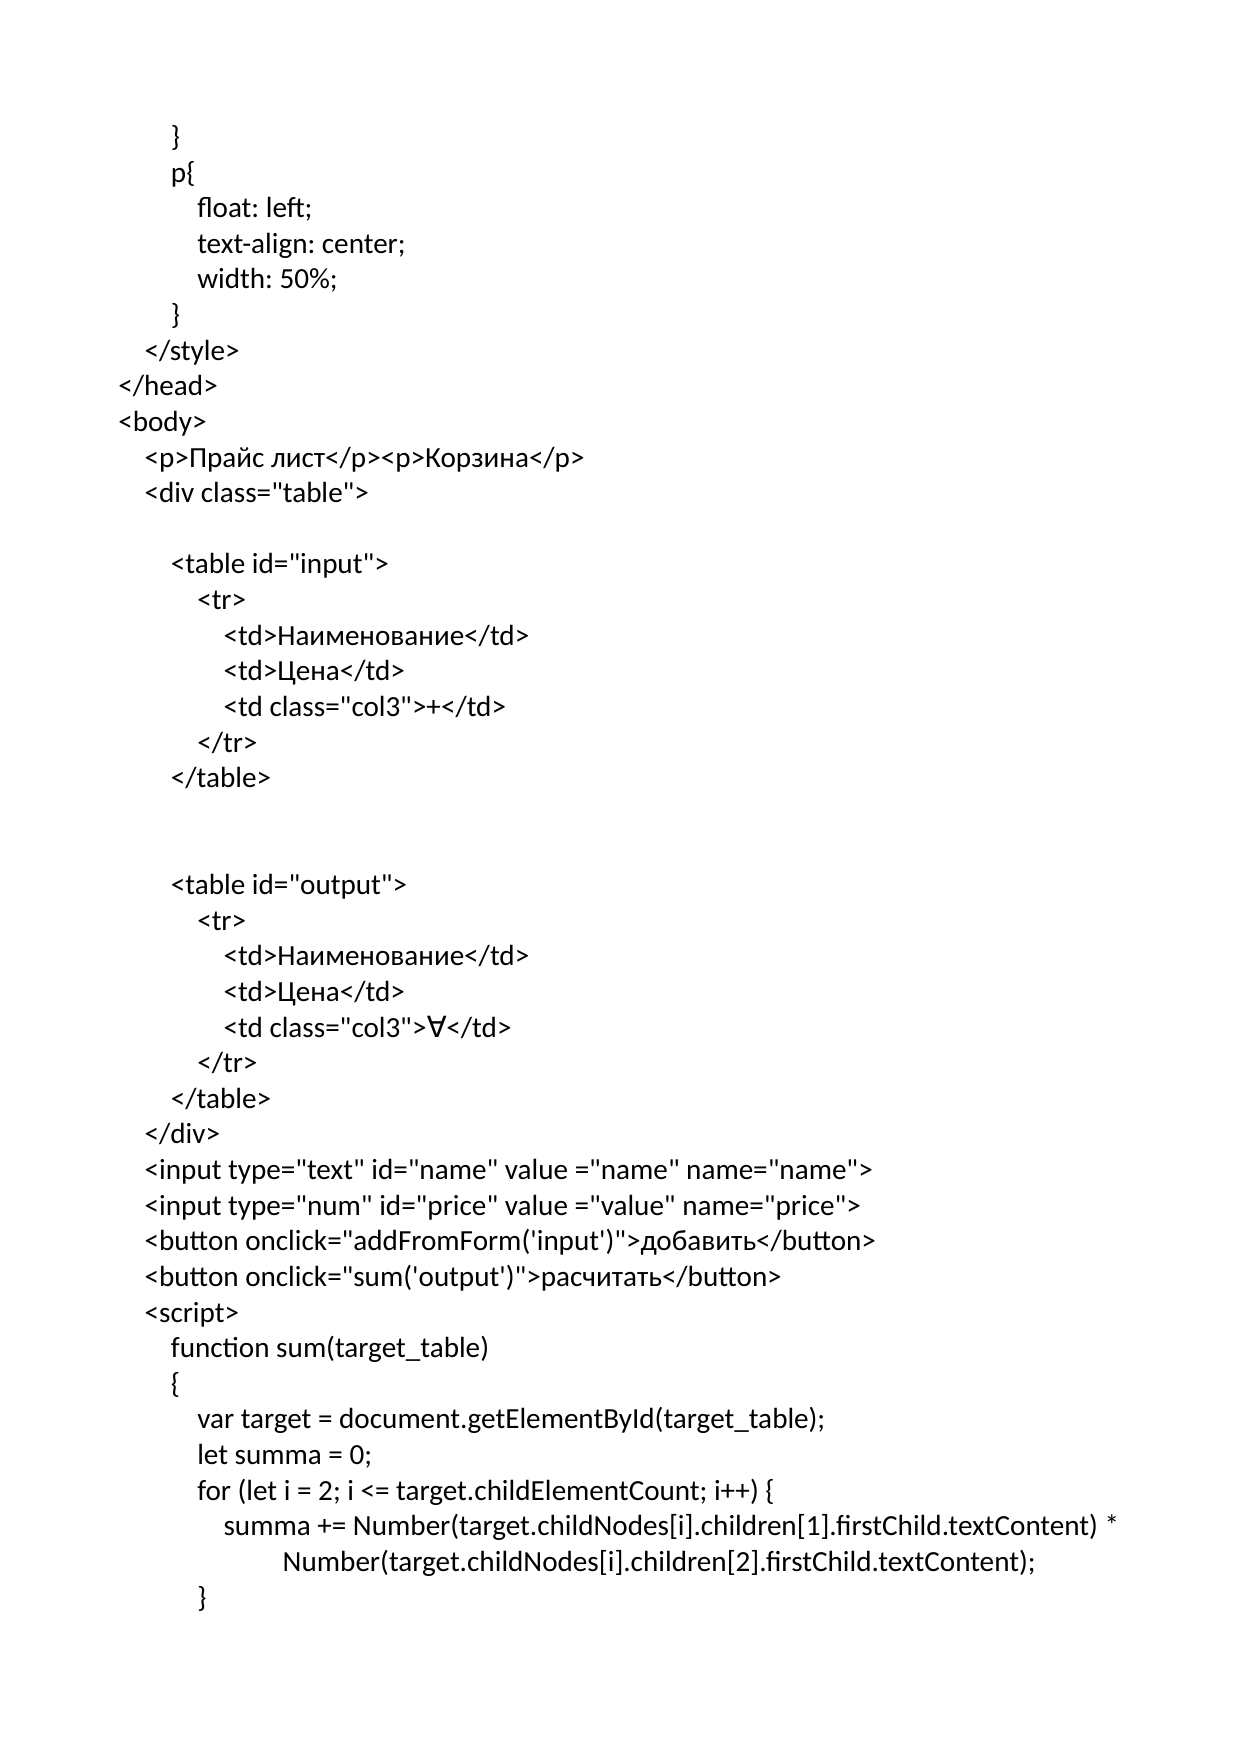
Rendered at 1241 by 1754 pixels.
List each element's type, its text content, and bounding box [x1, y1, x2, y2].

text function sum(target_table) [118, 1329, 1122, 1365]
text <button onclick="sum('output')">расчитать</button> [118, 1258, 1122, 1294]
text <td class="col3">∀</td> [118, 1009, 1122, 1044]
text <table id="input"> [118, 546, 1122, 581]
text <input type="num" id="price" value ="value" name="price"> [118, 1187, 1122, 1222]
text <td>Наименование</td> [118, 617, 1122, 652]
text <script> [118, 1294, 1122, 1329]
text </table> [118, 759, 1122, 795]
text width: 50%; [118, 261, 1122, 296]
text </tr> [118, 1044, 1122, 1080]
text } [118, 296, 1122, 332]
text <td class="col3">+</td> [118, 688, 1122, 724]
text <div class="table"> [118, 474, 1122, 510]
text </style> [118, 332, 1122, 367]
text </tr> [118, 724, 1122, 759]
text { [118, 1365, 1122, 1401]
text text-align: center; [118, 225, 1122, 261]
text let summa = 0; [118, 1436, 1122, 1472]
text <table id="output"> [118, 866, 1122, 902]
text for (let i = 2; i <= target.childElementCount; i++) { [118, 1472, 1122, 1507]
text </table> [118, 1080, 1122, 1116]
text <td>Цена</td> [118, 973, 1122, 1009]
text Number(target.childNodes[i].children[2].firstChild.textContent); [118, 1543, 1122, 1579]
text summa += Number(target.childNodes[i].children[1].firstChild.textContent) * [118, 1507, 1122, 1543]
text <input type="text" id="name" value ="name" name="name"> [118, 1151, 1122, 1187]
text <p>Прайс лист</p><p>Корзина</p> [118, 439, 1122, 474]
text } [118, 1579, 1122, 1614]
text </head> [118, 367, 1122, 403]
text <td>Цена</td> [118, 652, 1122, 688]
text </div> [118, 1116, 1122, 1151]
text <tr> [118, 581, 1122, 617]
text p{ [118, 154, 1122, 189]
text <tr> [118, 902, 1122, 937]
text <button onclick="addFromForm('input')">добавить</button> [118, 1222, 1122, 1258]
text } [118, 118, 1122, 154]
text float: left; [118, 189, 1122, 225]
text <td>Наименование</td> [118, 937, 1122, 973]
text var target = document.getElementById(target_table); [118, 1401, 1122, 1436]
text <body> [118, 403, 1122, 439]
